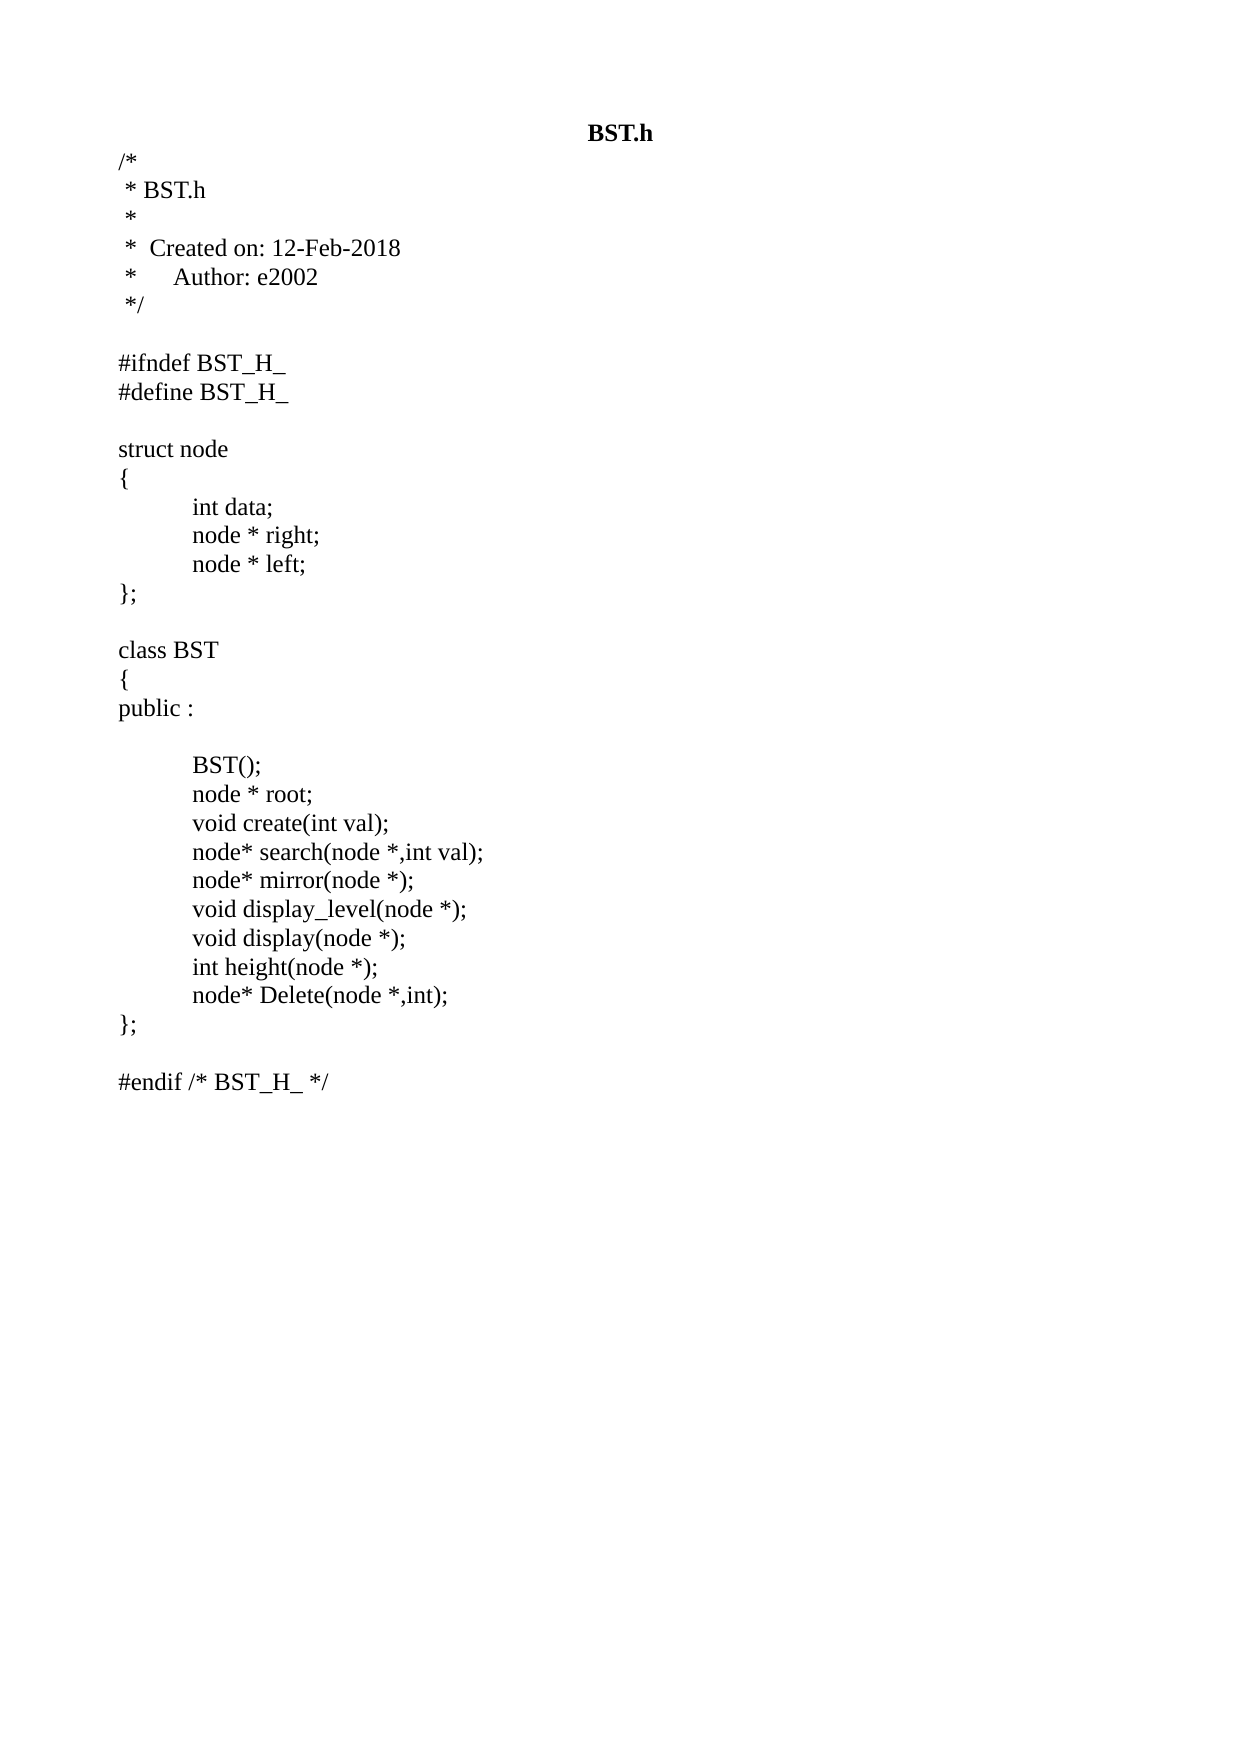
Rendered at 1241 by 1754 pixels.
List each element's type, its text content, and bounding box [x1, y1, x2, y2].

text node * root; [118, 779, 1122, 808]
text #ifndef BST_H_ [118, 348, 1122, 377]
text int height(node *); [118, 952, 1122, 981]
text node * right; [118, 521, 1122, 549]
text void display_level(node *); [118, 894, 1122, 923]
text BST.h [118, 118, 1122, 147]
text #endif /* BST_H_ */ [118, 1067, 1122, 1096]
text */ [118, 291, 1122, 319]
text * [118, 204, 1122, 233]
text }; [118, 578, 1122, 607]
text node* mirror(node *); [118, 866, 1122, 894]
text node * left; [118, 549, 1122, 578]
text /* [118, 147, 1122, 176]
text }; [118, 1009, 1122, 1038]
text { [118, 463, 1122, 492]
text #define BST_H_ [118, 377, 1122, 406]
text void create(int val); [118, 808, 1122, 837]
text node* search(node *,int val); [118, 837, 1122, 866]
text node* Delete(node *,int); [118, 981, 1122, 1009]
text public : [118, 693, 1122, 722]
text * Created on: 12-Feb-2018 [118, 233, 1122, 262]
text * BST.h [118, 176, 1122, 204]
text void display(node *); [118, 923, 1122, 952]
text struct node [118, 434, 1122, 463]
text int data; [118, 492, 1122, 521]
text BST(); [118, 751, 1122, 779]
text * Author: e2002 [118, 262, 1122, 291]
text { [118, 664, 1122, 693]
text class BST [118, 636, 1122, 664]
